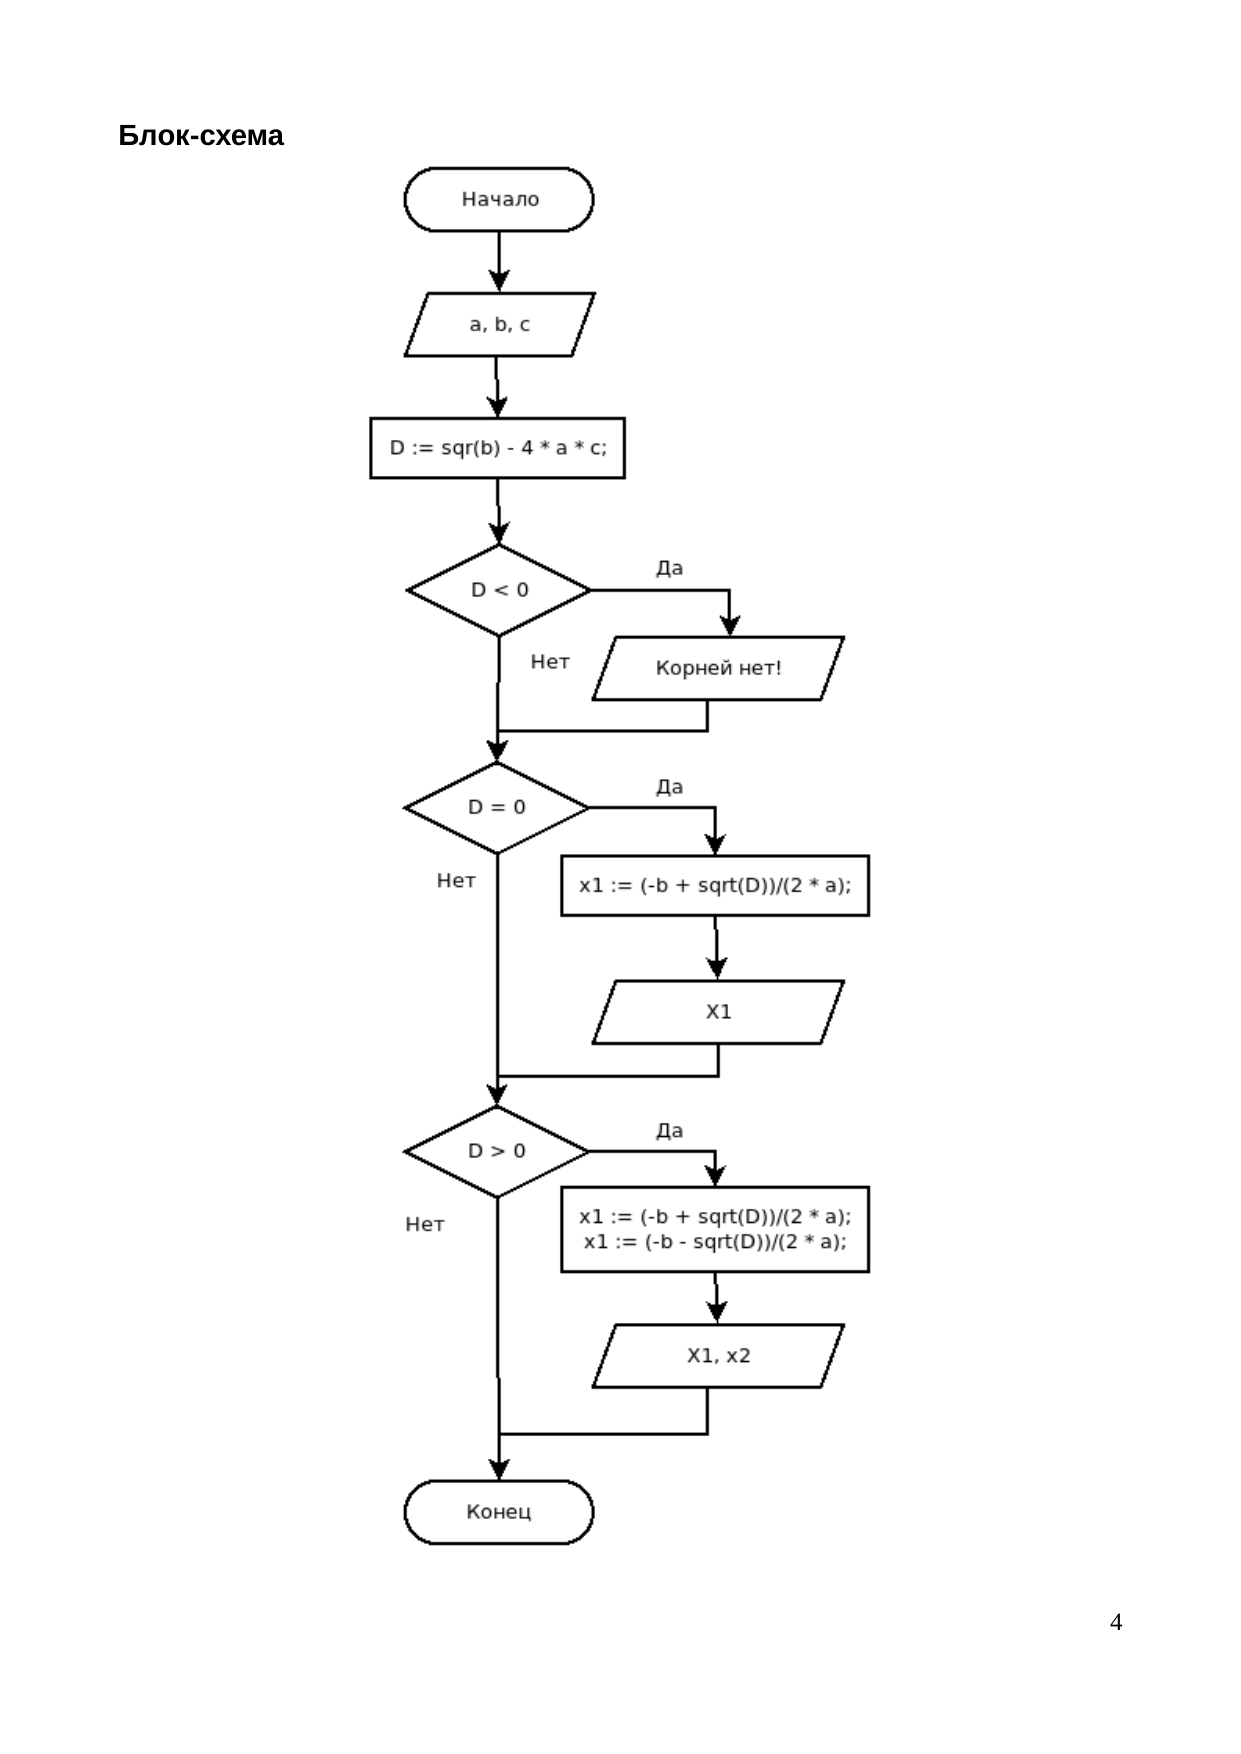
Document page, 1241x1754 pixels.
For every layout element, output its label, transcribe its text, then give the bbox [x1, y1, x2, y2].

subtitle Блок-схема [118, 118, 1122, 152]
picture [368, 164, 872, 1547]
